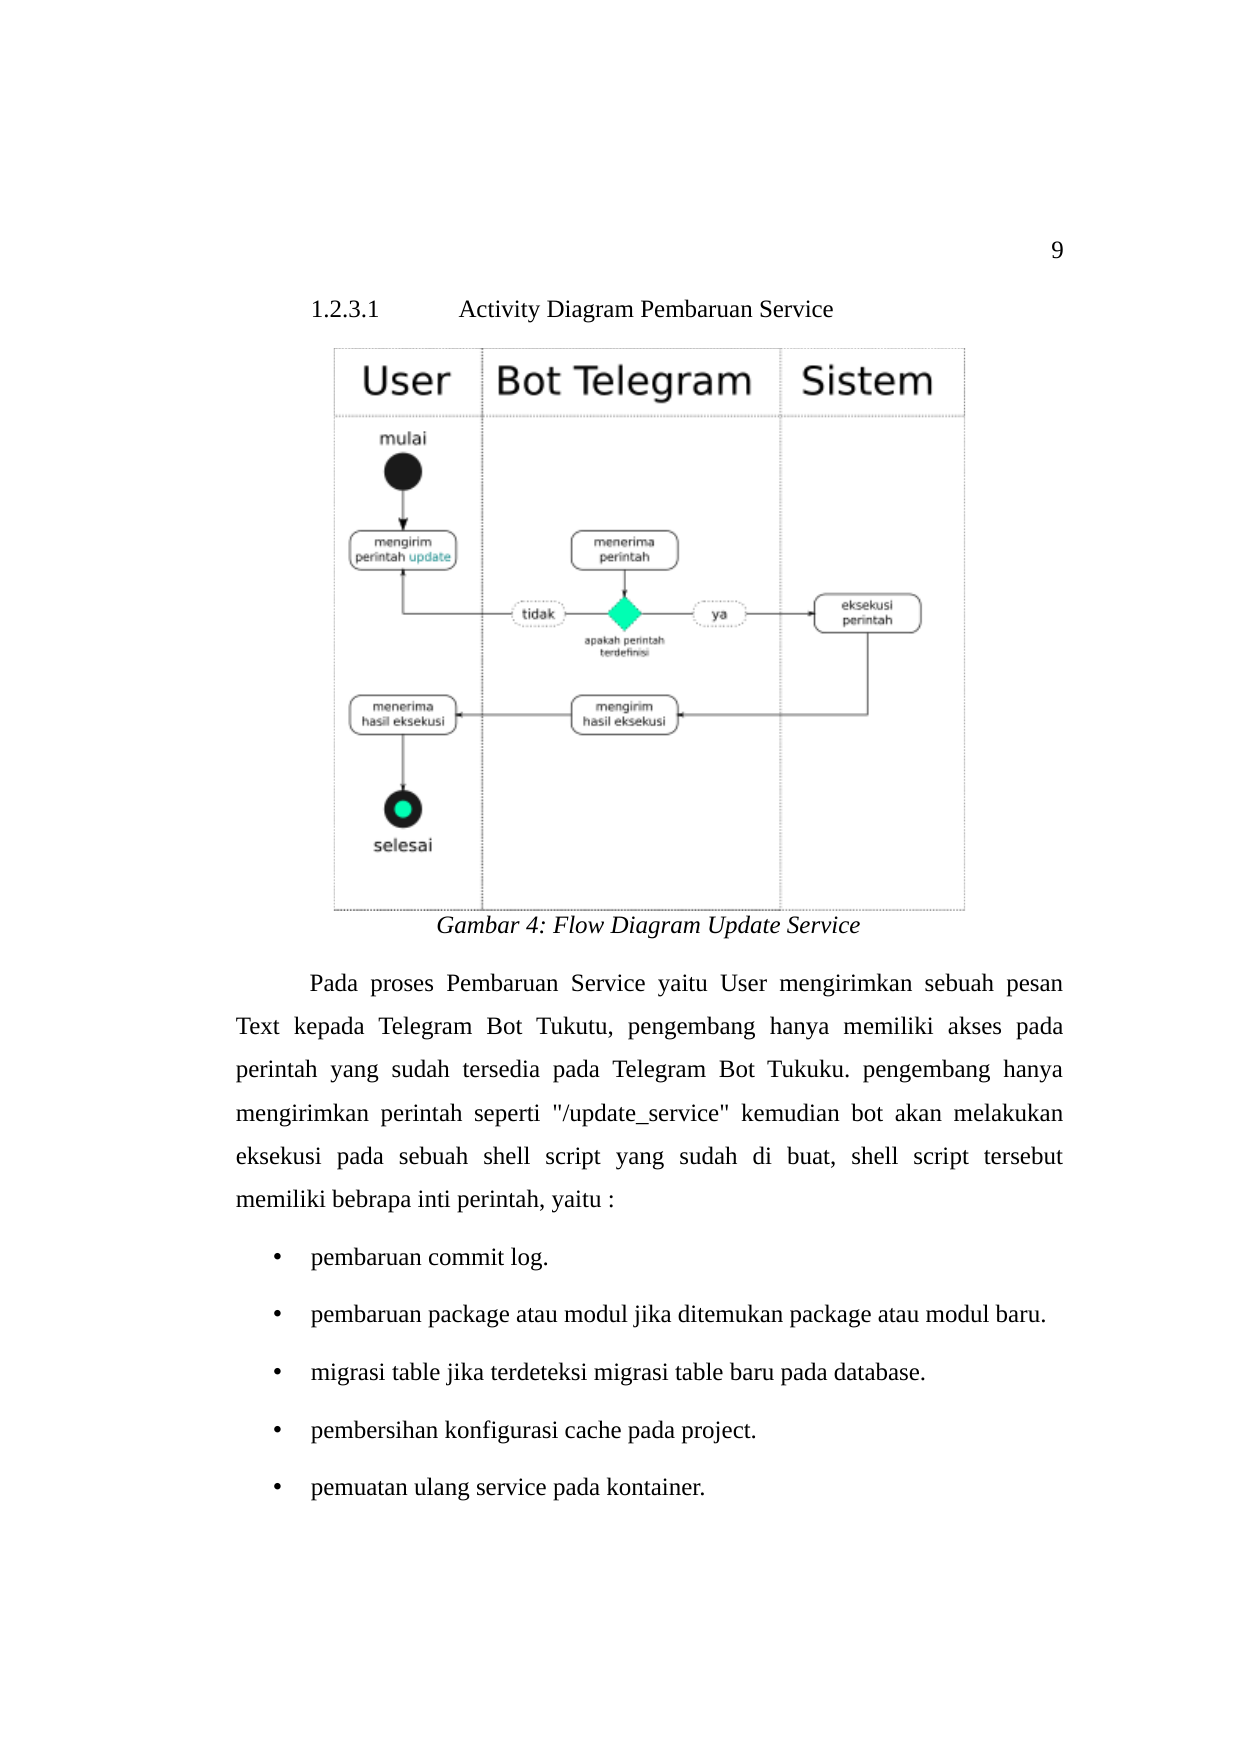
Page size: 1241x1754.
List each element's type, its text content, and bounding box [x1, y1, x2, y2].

list migrasi table jika terdeteksi migrasi table baru pada database. [273, 1357, 1063, 1386]
list pembaruan commit log. [273, 1242, 1063, 1270]
subtitle Activity Diagram Pembaruan Service [311, 294, 1063, 323]
text Gambar 4: Flow Diagram Update Service [334, 911, 965, 939]
text Pada proses Pembaruan Service yaitu User mengirimkan sebuah pesan Text kepada Telegram Bot Tukutu, pengembang hanya memiliki akses pada perintah yang sudah tersedia pada Telegram Bot Tukuku. pengembang hanya mengirimkan perintah seperti "/update_service" kemudian bot akan melakukan eksekusi pada sebuah shell script yang sudah di buat, shell script tersebut memiliki bebrapa inti perintah, yaitu : [236, 968, 1063, 1213]
picture [333, 348, 966, 911]
list pemuatan ulang service pada kontainer. [273, 1472, 1063, 1501]
list pembersihan konfigurasi cache pada project. [273, 1415, 1063, 1443]
list pembaruan package atau modul jika ditemukan package atau modul baru. [273, 1299, 1063, 1328]
